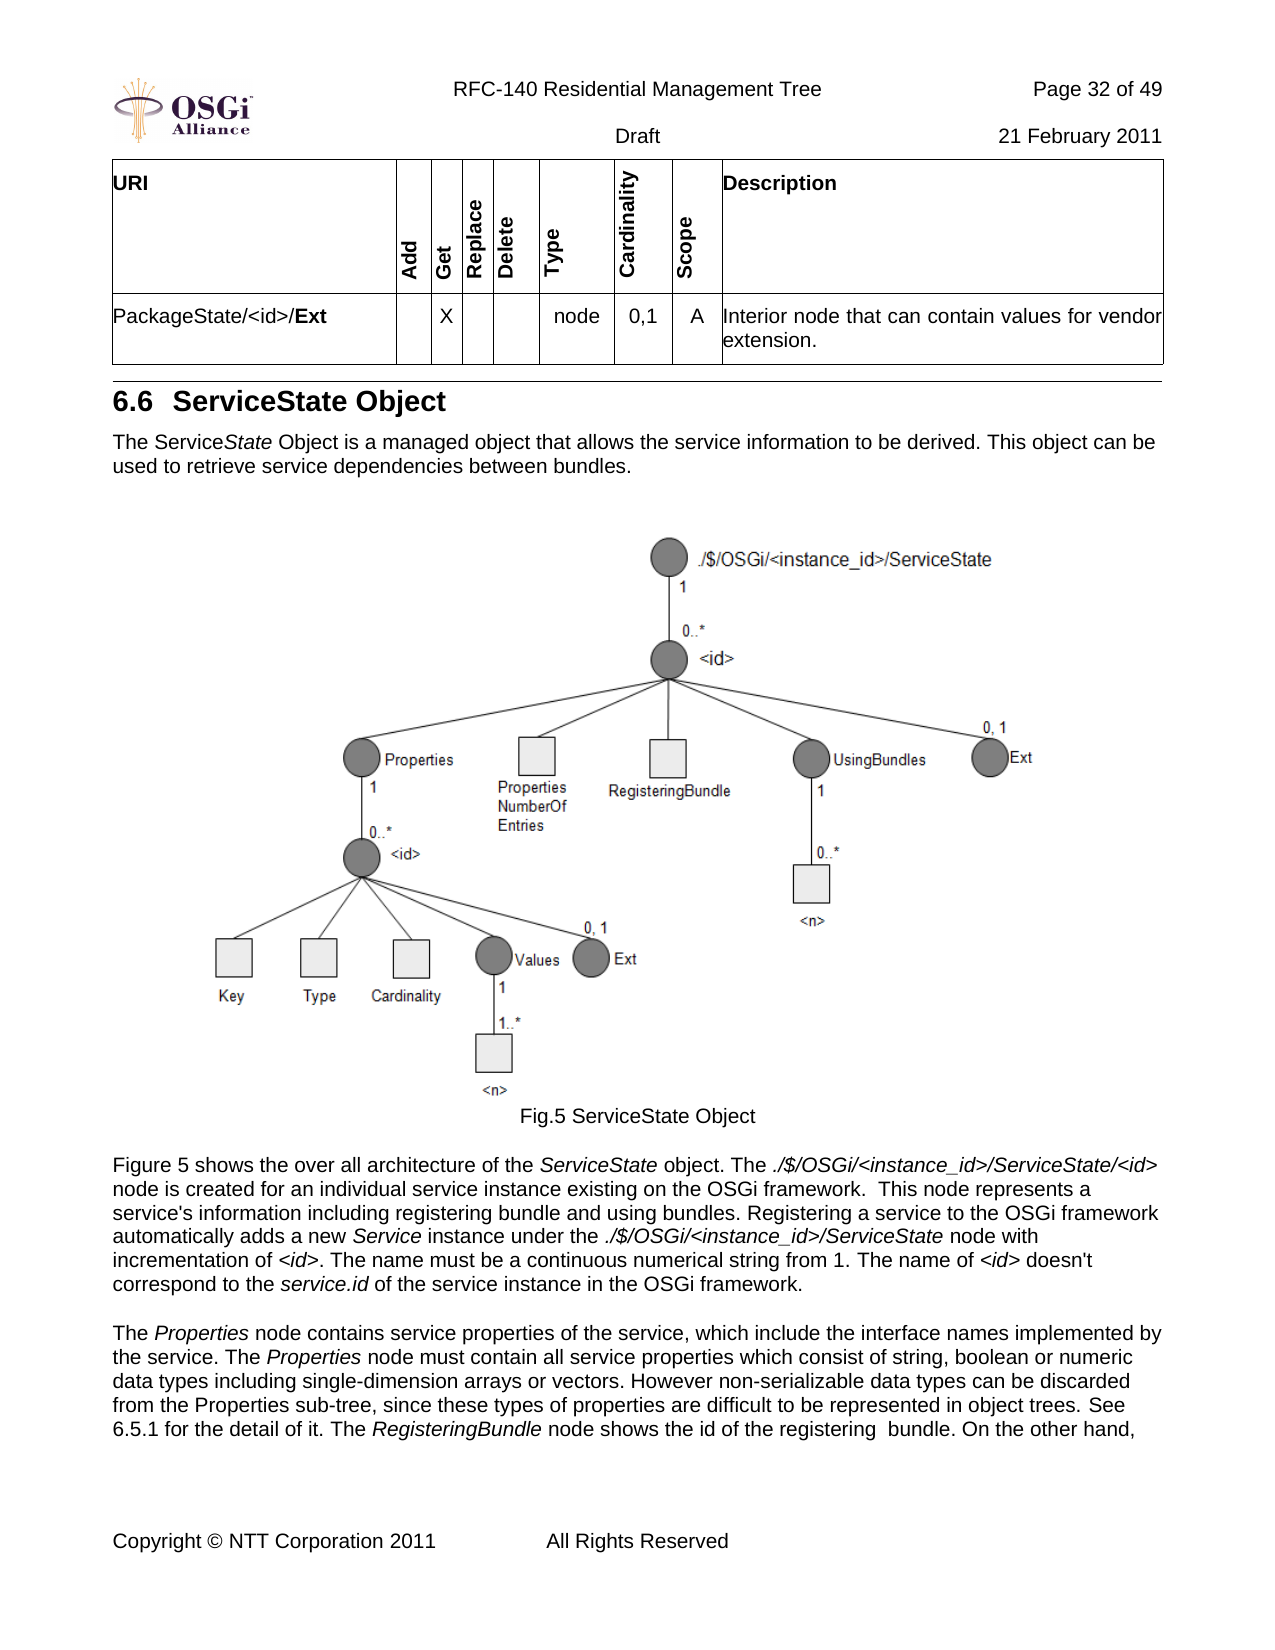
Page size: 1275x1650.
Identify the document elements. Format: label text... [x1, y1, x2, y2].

table_cell A [673, 294, 722, 364]
table_header Delete [494, 160, 539, 292]
picture [114, 78, 254, 143]
table_header Scope [673, 160, 722, 292]
table_header Description [723, 160, 1163, 292]
table_cell [397, 294, 431, 364]
picture [194, 515, 1054, 1104]
table_header Replace [463, 160, 493, 292]
table_header URI [113, 160, 396, 292]
table_cell 0,1 [615, 294, 672, 364]
table_cell PackageState/<id>/Ext [113, 294, 396, 364]
text Figure 5 shows the over all architecture of the ServiceState object. The ./$/OSGi/<instance_id>/ServiceState/<id> node is created for an individual service instance existing on the OSGi framework. This node represents a service's information including registering bundle and using bundles. Registering a service to the OSGi framework automatically adds a new Service instance under the ./$/OSGi/<instance_id>/ServiceState node with incrementation of <id>. The name must be a continuous numerical string from 1. The name of <id> doesn't correspond to the service.id of the service instance in the OSGi framework. [112, 1152, 1162, 1296]
text The Properties node contains service properties of the service, which include the interface names implemented by the service. The Properties node must contain all service properties which consist of string, boolean or numeric data types including single-dimension arrays or vectors. However non-serializable data types can be discarded from the Properties sub-tree, since these types of properties are difficult to be represented in object trees. See 6.5.1 for the detail of it. The RegisteringBundle node shows the id of the registering bundle. On the other hand, [112, 1321, 1162, 1441]
text Fig.5 ServiceState Object [112, 503, 1162, 1127]
table_cell [463, 294, 493, 364]
table_cell node [540, 294, 614, 364]
table_header Cardinality [615, 160, 672, 292]
subtitle ServiceState Object [112, 382, 1162, 417]
table_header Add [397, 160, 431, 292]
table_cell Interior node that can contain values for vendor extension. [723, 294, 1163, 364]
text The ServiceState Object is a managed object that allows the service information to be derived. This object can be used to retrieve service dependencies between bundles. [112, 430, 1162, 478]
table_header Type [540, 160, 614, 292]
table_cell [494, 294, 539, 364]
table_cell X [432, 294, 462, 364]
table_header Get [432, 160, 462, 292]
